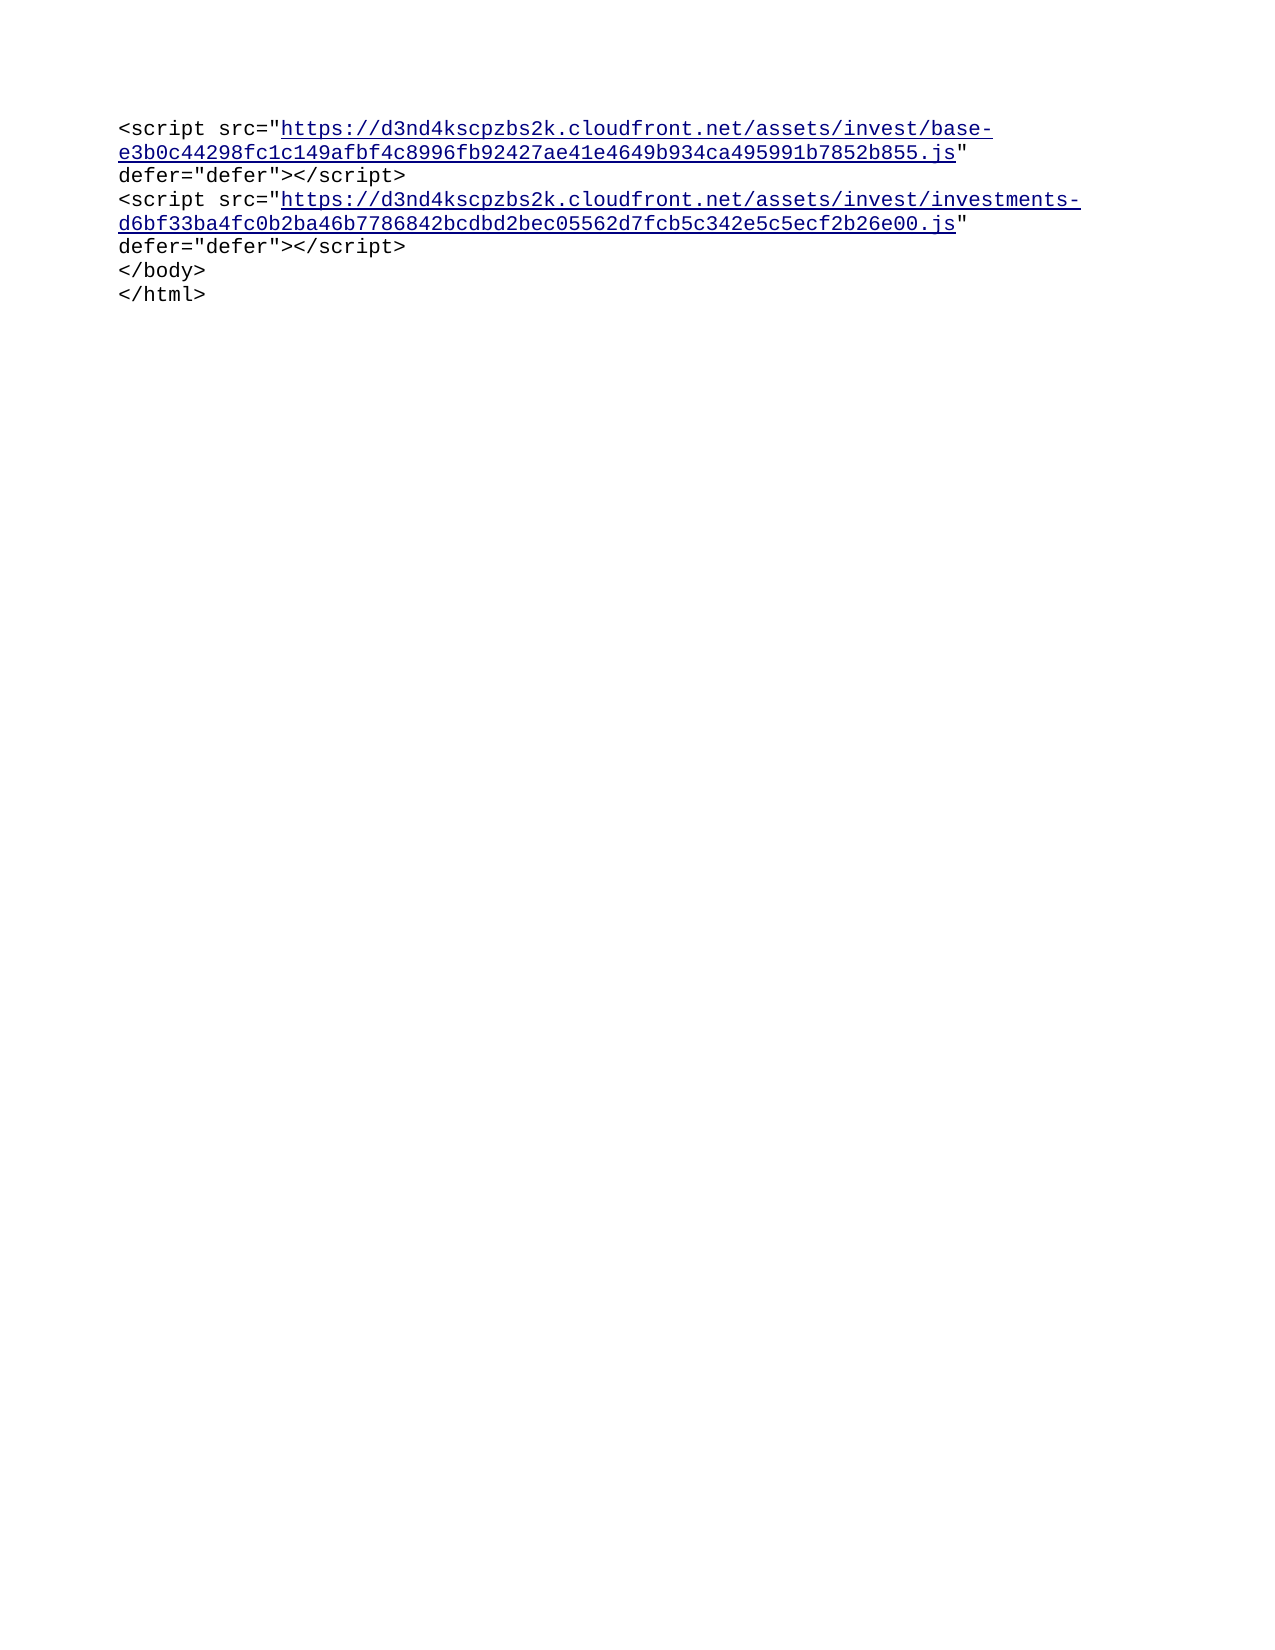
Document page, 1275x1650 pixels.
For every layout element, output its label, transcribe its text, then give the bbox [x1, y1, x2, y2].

text </body> [118, 260, 1157, 284]
text <script src="https://d3nd4kscpzbs2k.cloudfront.net/assets/invest/investments-d6bf33ba4fc0b2ba46b7786842bcdbd2bec05562d7fcb5c342e5c5ecf2b26e00.js" defer="defer"></script> [118, 189, 1157, 260]
text </html> [118, 284, 1157, 307]
text <script src="https://d3nd4kscpzbs2k.cloudfront.net/assets/invest/base-e3b0c44298fc1c149afbf4c8996fb92427ae41e4649b934ca495991b7852b855.js" defer="defer"></script> [118, 118, 1157, 189]
